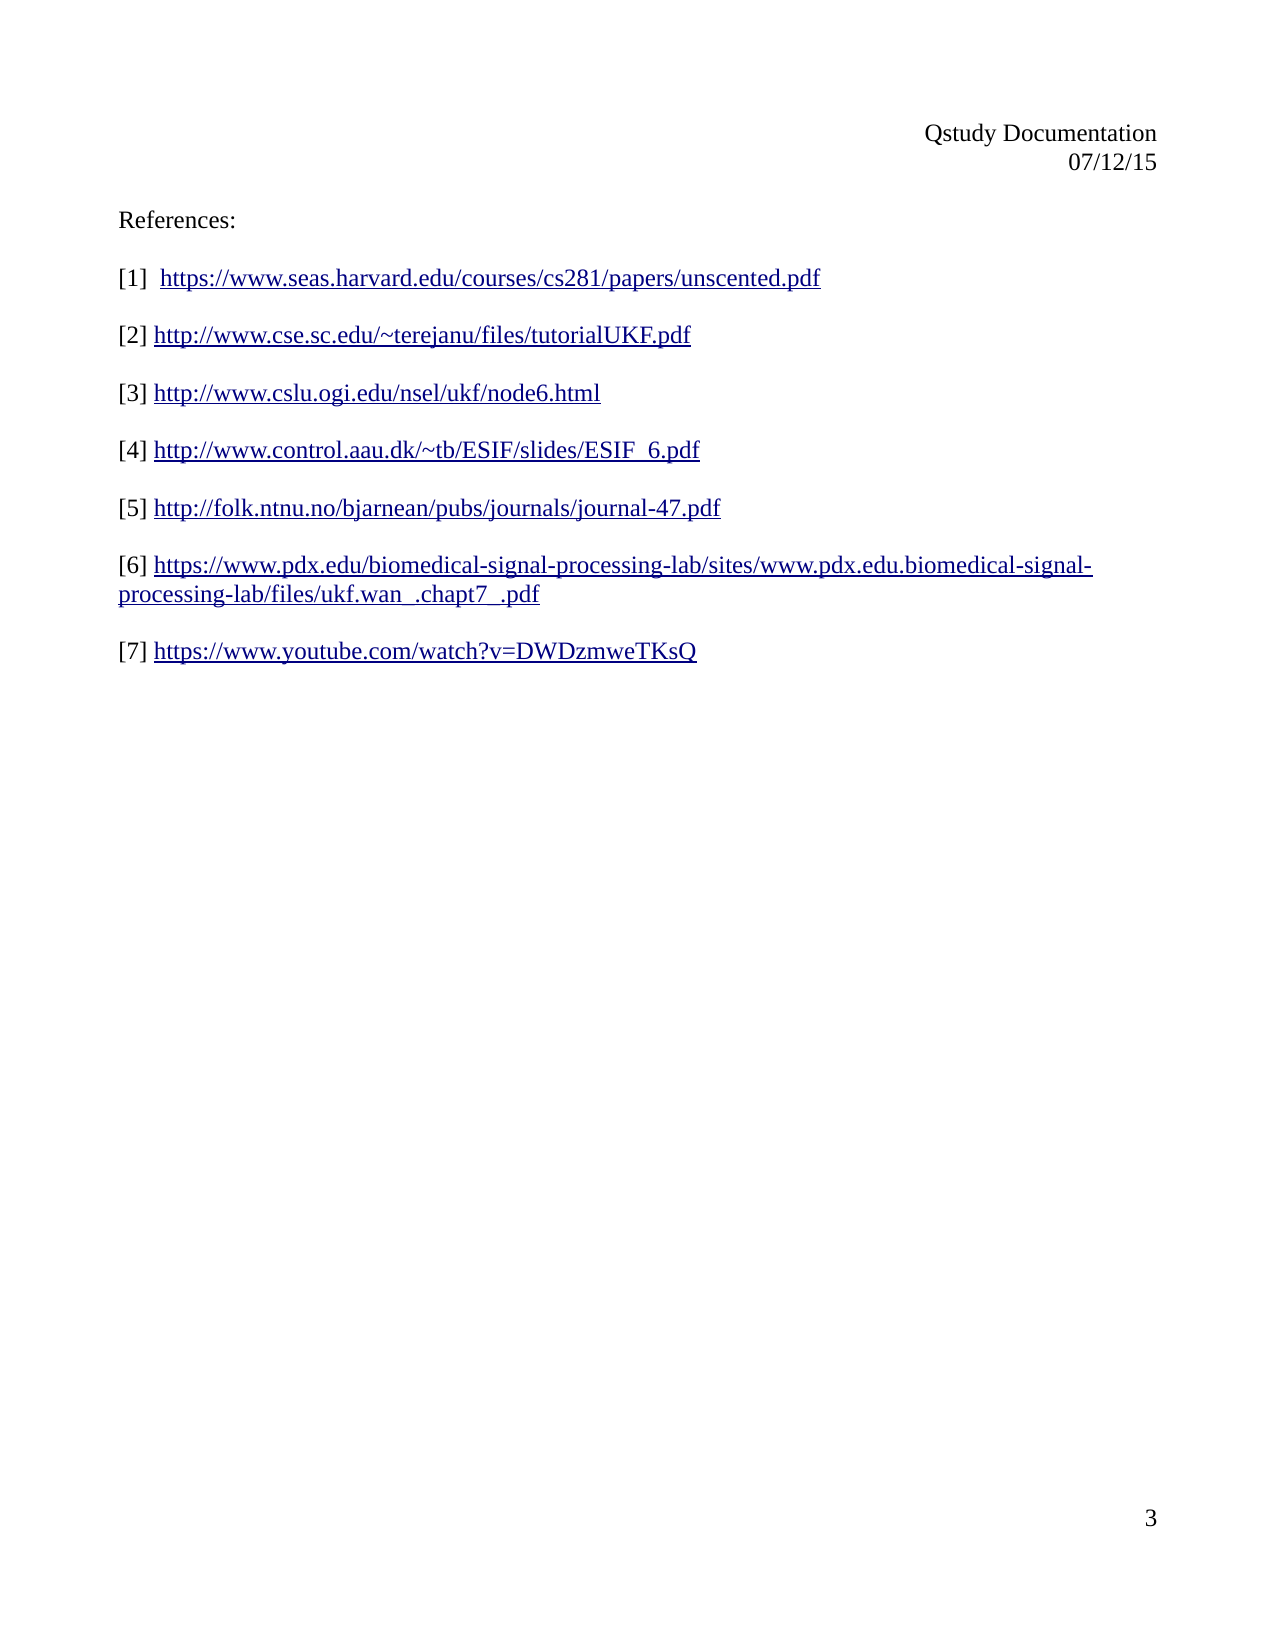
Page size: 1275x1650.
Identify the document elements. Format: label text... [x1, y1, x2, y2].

text [7] https://www.youtube.com/watch?v=DWDzmweTKsQ [118, 636, 1157, 665]
text [6] https://www.pdx.edu/biomedical-signal-processing-lab/sites/www.pdx.edu.biomedical-signal-processing-lab/files/ukf.wan_.chapt7_.pdf [118, 550, 1157, 608]
text [1] https://www.seas.harvard.edu/courses/cs281/papers/unscented.pdf [118, 263, 1157, 291]
text [3] http://www.cslu.ogi.edu/nsel/ukf/node6.html [118, 378, 1157, 406]
text [2] http://www.cse.sc.edu/~terejanu/files/tutorialUKF.pdf [118, 320, 1157, 349]
text References: [118, 205, 1157, 234]
text [4] http://www.control.aau.dk/~tb/ESIF/slides/ESIF_6.pdf [118, 435, 1157, 464]
text [5] http://folk.ntnu.no/bjarnean/pubs/journals/journal-47.pdf [118, 493, 1157, 521]
